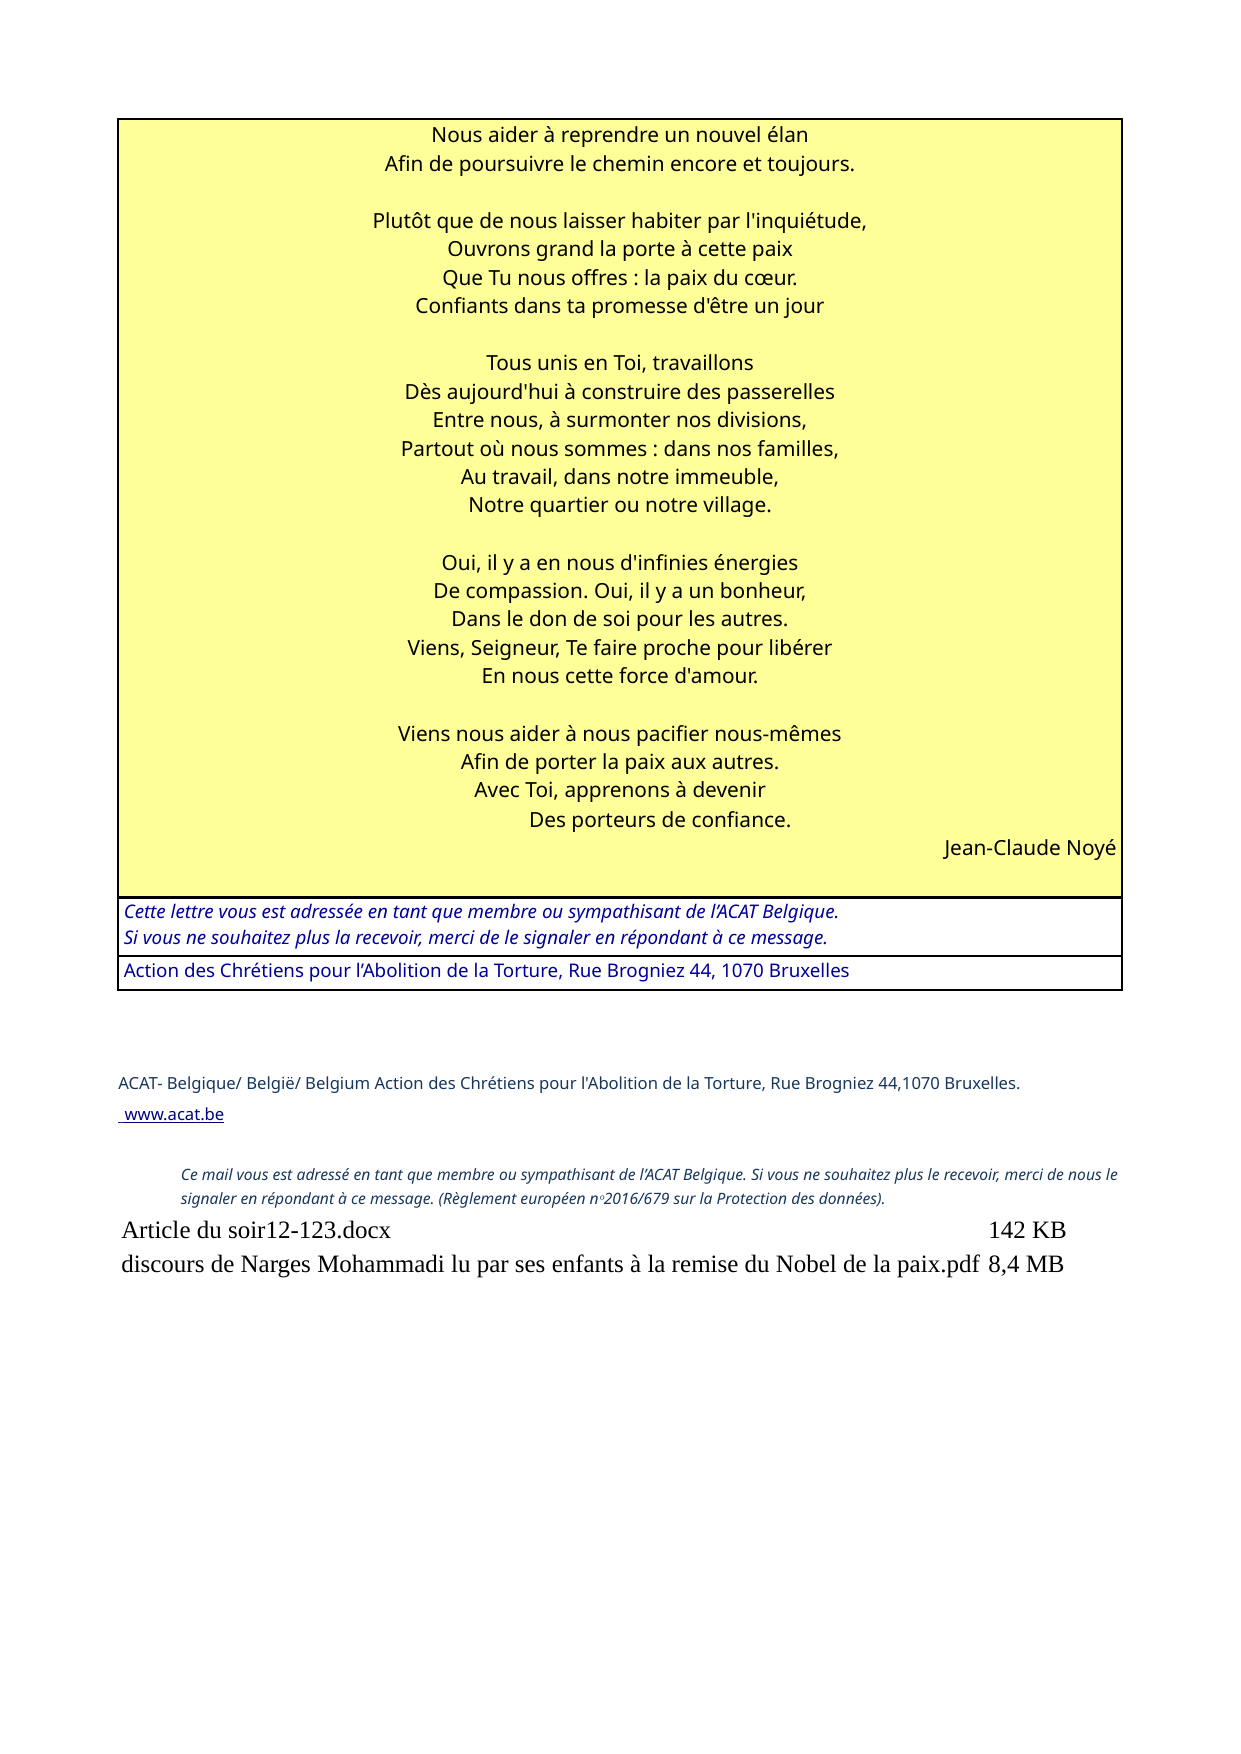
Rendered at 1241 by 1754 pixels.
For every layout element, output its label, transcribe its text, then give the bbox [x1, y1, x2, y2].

text ACAT- Belgique/ België/ Belgium Action des Chrétiens pour l'Abolition de la Torture, Rue Brogniez 44,1070 Bruxelles. [118, 1071, 1122, 1094]
table_cell Action des Chrétiens pour l’Abolition de la Torture, Rue Brogniez 44, 1070 Bruxelles [119, 957, 1121, 988]
table_cell Cette lettre vous est adressée en tant que membre ou sympathisant de l’ACAT Belgique. Si vous ne souhaitez plus la recevoir, merci de le signaler en répondant à ce message. [119, 899, 1121, 955]
table_cell Nous aider à reprendre un nouvel élan Afin de poursuivre le chemin encore et toujours. Plutôt que de nous laisser habiter par l'inquiétude, Ouvrons grand la porte à cette paix Que Tu nous offres : la paix du cœur. Confiants dans ta promesse d'être un jour Tous unis en Toi, travaillons Dès aujourd'hui à construire des passerelles Entre nous, à surmonter nos divisions, Partout où nous sommes : dans nos familles, Au travail, dans notre immeuble, Notre quartier ou notre village. Oui, il y a en nous d'infinies énergies De compassion. Oui, il y a un bonheur, Dans le don de soi pour les autres. Viens, Seigneur, Te faire proche pour libérer En nous cette force d'amour. Viens nous aider à nous pacifier nous-mêmes Afin de porter la paix aux autres. Avec Toi, apprenons à devenir Des porteurs de confiance. Jean-Claude Noyé [119, 120, 1121, 896]
table_header Article du soir12-123.docx [118, 1212, 985, 1247]
table_cell discours de Narges Mohammadi lu par ses enfants à la remise du Nobel de la paix.pdf [118, 1247, 985, 1281]
table_cell 8,4 MB [985, 1247, 1080, 1281]
table_header 142 KB [985, 1212, 1080, 1247]
text www.acat.be [118, 1097, 1122, 1126]
text Ce mail vous est adressé en tant que membre ou sympathisant de l’ACAT Belgique. Si vous ne souhaitez plus le recevoir, merci de nous le signaler en répondant à ce message. (Règlement européen nᵒ2016/679 sur la Protection des données). [181, 1163, 1122, 1209]
